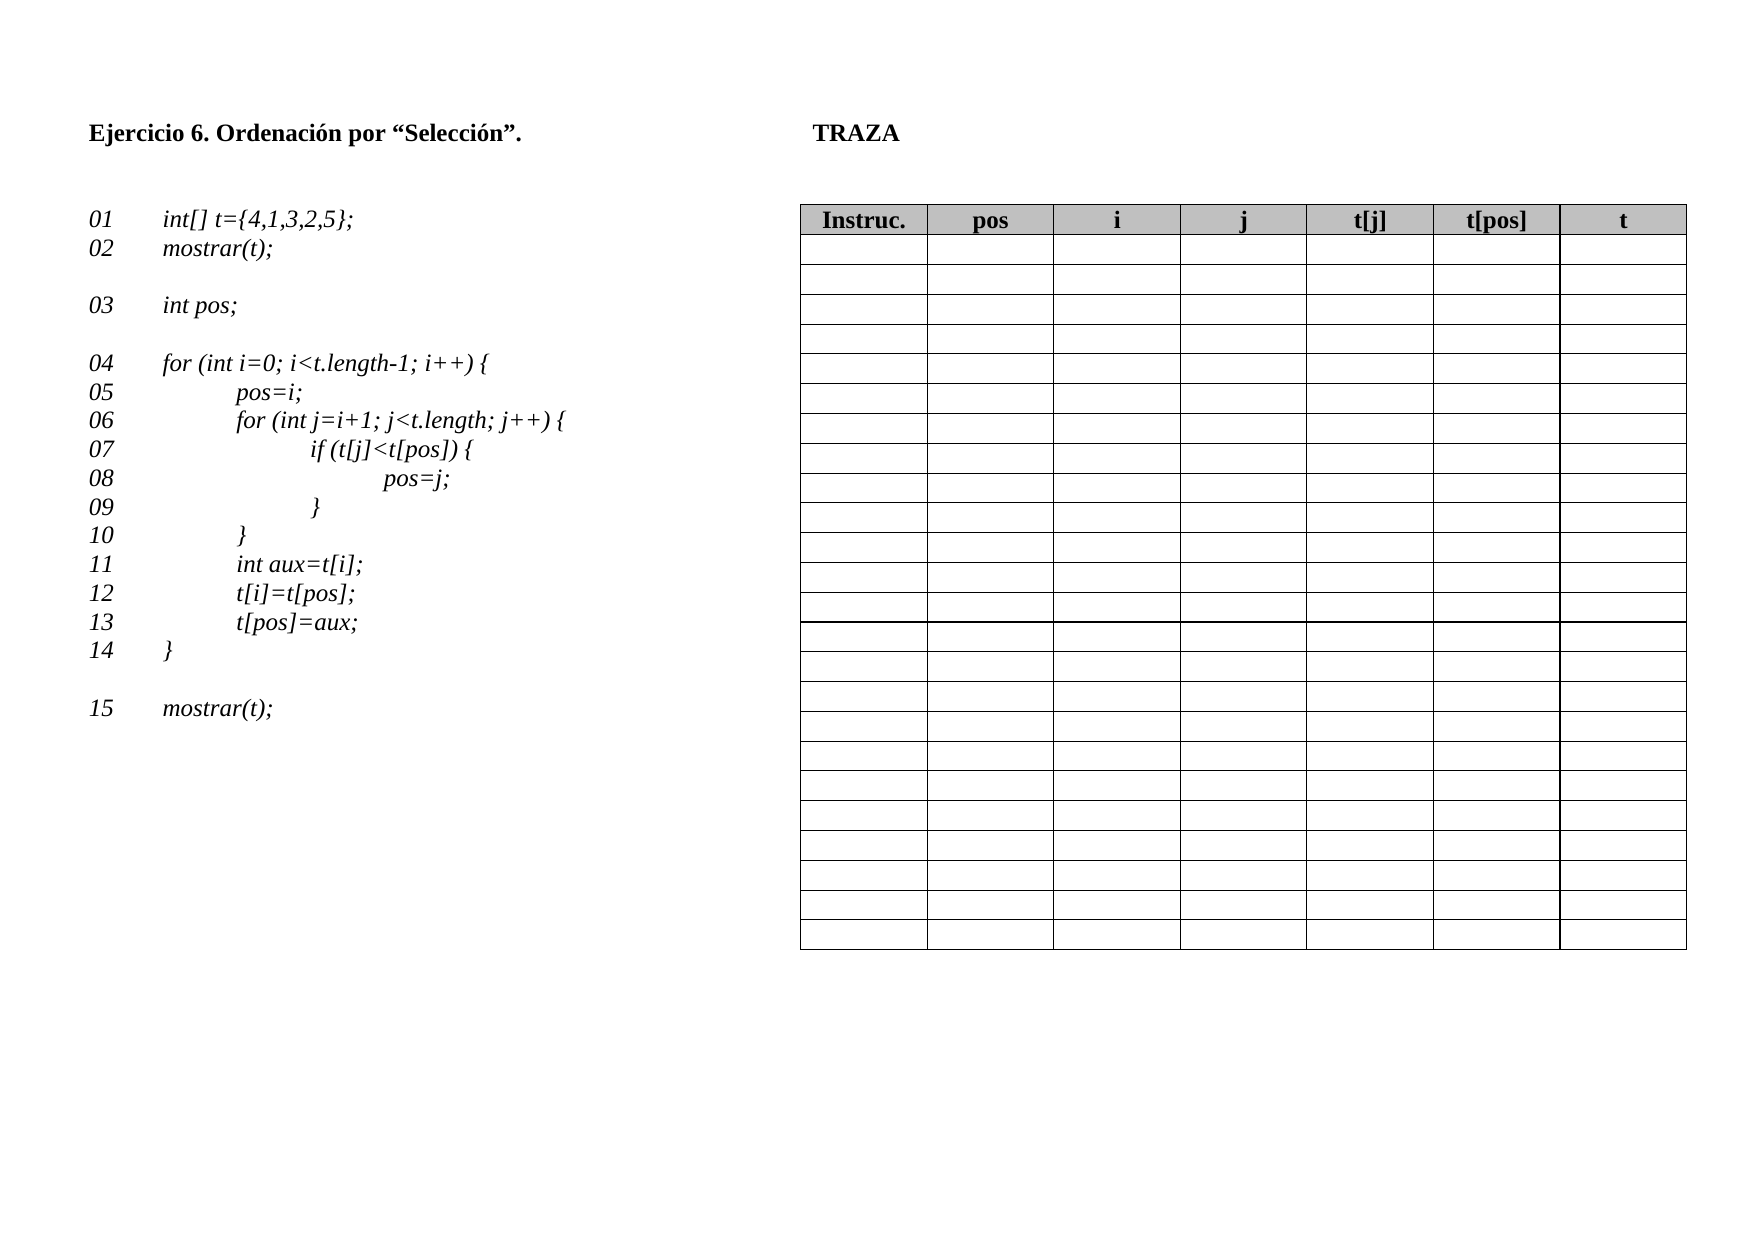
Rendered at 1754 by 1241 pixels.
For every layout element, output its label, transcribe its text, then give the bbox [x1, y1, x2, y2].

table_cell [1181, 771, 1306, 800]
table_cell [1307, 474, 1433, 502]
table_cell [801, 801, 927, 830]
table_cell [1181, 920, 1306, 949]
table_cell [1434, 682, 1559, 711]
table_cell [801, 593, 927, 621]
table_cell [1307, 354, 1433, 383]
table_cell [1181, 801, 1306, 830]
table_header Instruc. [801, 205, 927, 234]
table_cell [1307, 623, 1433, 651]
table_cell [1561, 682, 1686, 711]
text 10 } [89, 521, 738, 549]
table_cell [928, 891, 1053, 919]
table_cell [1434, 712, 1559, 741]
table_cell [1181, 503, 1306, 532]
table_cell [801, 712, 927, 741]
table_cell [801, 235, 927, 264]
table_cell [928, 503, 1053, 532]
table_cell [1434, 533, 1559, 562]
table_cell [1434, 563, 1559, 592]
text 11 int aux=t[i]; [89, 549, 738, 578]
table_cell [801, 444, 927, 472]
table_cell [801, 861, 927, 889]
text 08 pos=j; [89, 463, 738, 492]
table_cell [1307, 414, 1433, 443]
table_cell [928, 742, 1053, 770]
table_cell [1054, 861, 1180, 889]
table_header t[pos] [1434, 205, 1559, 234]
text 09 } [89, 492, 738, 521]
table_cell [1434, 384, 1559, 413]
table_cell [1434, 742, 1559, 770]
table_cell [1181, 563, 1306, 592]
table_cell [1307, 384, 1433, 413]
table_cell [1054, 801, 1180, 830]
table_cell [1307, 652, 1433, 681]
table_cell [928, 563, 1053, 592]
table_cell [1054, 920, 1180, 949]
table_cell [1054, 623, 1180, 651]
table_cell [801, 265, 927, 294]
table_cell [1307, 891, 1433, 919]
table_cell [801, 563, 927, 592]
table_cell [1054, 563, 1180, 592]
table_cell [1054, 533, 1180, 562]
table_cell [1054, 295, 1180, 323]
table_cell [1054, 474, 1180, 502]
table_cell [1434, 801, 1559, 830]
table_cell [1561, 265, 1686, 294]
table_cell [1561, 920, 1686, 949]
table_cell [1181, 831, 1306, 860]
table_cell [1181, 533, 1306, 562]
table_cell [928, 831, 1053, 860]
table_cell [928, 474, 1053, 502]
text 05 pos=i; [89, 377, 738, 406]
table_cell [1307, 325, 1433, 353]
text 13 t[pos]=aux; [89, 607, 738, 636]
table_cell [1561, 384, 1686, 413]
table_cell [1054, 503, 1180, 532]
table_cell [801, 384, 927, 413]
table_cell [928, 235, 1053, 264]
table_cell [1434, 593, 1559, 621]
table_cell [928, 384, 1053, 413]
text 01 int[] t={4,1,3,2,5}; [89, 204, 738, 233]
table_cell [1181, 652, 1306, 681]
table_cell [801, 623, 927, 651]
table_cell [1561, 414, 1686, 443]
table_header j [1181, 205, 1306, 234]
table_cell [1434, 891, 1559, 919]
table_cell [1561, 593, 1686, 621]
table_cell [801, 831, 927, 860]
table_cell [1307, 563, 1433, 592]
table_cell [1561, 712, 1686, 741]
table_cell [1307, 682, 1433, 711]
table_cell [1434, 831, 1559, 860]
table_cell [1434, 235, 1559, 264]
table_cell [1181, 354, 1306, 383]
table_cell [928, 652, 1053, 681]
table_cell [1054, 235, 1180, 264]
table_cell [1181, 235, 1306, 264]
table_cell [928, 861, 1053, 889]
table_cell [928, 801, 1053, 830]
table_cell [1434, 920, 1559, 949]
text 02 mostrar(t); [89, 233, 738, 262]
table_cell [928, 712, 1053, 741]
table_cell [1434, 354, 1559, 383]
table_cell [928, 354, 1053, 383]
table_cell [801, 354, 927, 383]
table_cell [1434, 414, 1559, 443]
table_header i [1054, 205, 1180, 234]
table_cell [1561, 503, 1686, 532]
table_cell [1434, 444, 1559, 472]
table_cell [1561, 771, 1686, 800]
table_cell [1561, 831, 1686, 860]
table_cell [1054, 384, 1180, 413]
table_cell [1561, 891, 1686, 919]
table_cell [1054, 771, 1180, 800]
table_cell [1181, 295, 1306, 323]
table_cell [928, 265, 1053, 294]
table_header t [1561, 205, 1686, 234]
table_cell [1181, 325, 1306, 353]
table_cell [1181, 384, 1306, 413]
table_cell [801, 742, 927, 770]
table_cell [928, 325, 1053, 353]
table_header t[j] [1307, 205, 1433, 234]
table_cell [801, 891, 927, 919]
text 06 for (int j=i+1; j<t.length; j++) { [89, 406, 738, 434]
table_cell [1181, 682, 1306, 711]
table_cell [1561, 861, 1686, 889]
table_cell [1561, 563, 1686, 592]
table_cell [1307, 533, 1433, 562]
table_cell [1434, 325, 1559, 353]
table_cell [1434, 771, 1559, 800]
table_cell [801, 414, 927, 443]
table_cell [1434, 474, 1559, 502]
text 15 mostrar(t); [89, 693, 738, 722]
table_cell [1307, 831, 1433, 860]
table_cell [1561, 295, 1686, 323]
table_cell [928, 295, 1053, 323]
table_cell [1181, 712, 1306, 741]
table_cell [1181, 623, 1306, 651]
table_cell [1434, 265, 1559, 294]
table_cell [1054, 682, 1180, 711]
table_cell [1434, 295, 1559, 323]
table_cell [1054, 891, 1180, 919]
table_cell [1561, 235, 1686, 264]
table_cell [1054, 325, 1180, 353]
table_cell [928, 771, 1053, 800]
table_cell [1307, 861, 1433, 889]
table_cell [1181, 742, 1306, 770]
table_cell [801, 503, 927, 532]
table_cell [1307, 235, 1433, 264]
table_cell [1307, 742, 1433, 770]
table_cell [1561, 801, 1686, 830]
table_cell [1054, 354, 1180, 383]
table_cell [801, 325, 927, 353]
text 07 if (t[j]<t[pos]) { [89, 434, 738, 463]
table_cell [801, 920, 927, 949]
table_cell [801, 771, 927, 800]
table_cell [1561, 652, 1686, 681]
table_header pos [928, 205, 1053, 234]
table_cell [928, 593, 1053, 621]
table_cell [1181, 861, 1306, 889]
table_cell [1181, 593, 1306, 621]
table_cell [1561, 325, 1686, 353]
table_cell [1561, 742, 1686, 770]
table_cell [1054, 593, 1180, 621]
table_cell [1307, 444, 1433, 472]
table_cell [1054, 712, 1180, 741]
table_cell [1561, 474, 1686, 502]
text TRAZA [812, 118, 1636, 147]
table_cell [1181, 444, 1306, 472]
table_cell [1054, 652, 1180, 681]
text Ejercicio 6. Ordenación por “Selección”. [89, 118, 738, 147]
table_cell [1307, 801, 1433, 830]
table_cell [1307, 265, 1433, 294]
table_cell [1054, 414, 1180, 443]
table_cell [801, 652, 927, 681]
text 12 t[i]=t[pos]; [89, 578, 738, 607]
table_cell [801, 474, 927, 502]
table_cell [1434, 503, 1559, 532]
table_cell [928, 623, 1053, 651]
table_cell [928, 920, 1053, 949]
text 03 int pos; [89, 291, 738, 319]
table_cell [1434, 623, 1559, 651]
table_cell [928, 682, 1053, 711]
table_cell [1434, 652, 1559, 681]
table_cell [1054, 265, 1180, 294]
table_cell [1054, 742, 1180, 770]
table_cell [1307, 771, 1433, 800]
table_cell [1181, 414, 1306, 443]
table_cell [1307, 712, 1433, 741]
table_cell [1181, 265, 1306, 294]
table_cell [801, 533, 927, 562]
table_cell [1307, 593, 1433, 621]
table_cell [1307, 920, 1433, 949]
table_cell [928, 414, 1053, 443]
text 14 } [89, 636, 738, 664]
table_cell [1434, 861, 1559, 889]
text 04 for (int i=0; i<t.length-1; i++) { [89, 348, 738, 377]
table_cell [801, 682, 927, 711]
table_cell [1561, 533, 1686, 562]
table_cell [928, 444, 1053, 472]
table_cell [1181, 891, 1306, 919]
table_cell [1307, 295, 1433, 323]
table_cell [1561, 444, 1686, 472]
table_cell [1561, 623, 1686, 651]
table_cell [1307, 503, 1433, 532]
table_cell [1054, 444, 1180, 472]
table_cell [801, 295, 927, 323]
table_cell [1561, 354, 1686, 383]
table_cell [928, 533, 1053, 562]
table_cell [1181, 474, 1306, 502]
table_cell [1054, 831, 1180, 860]
